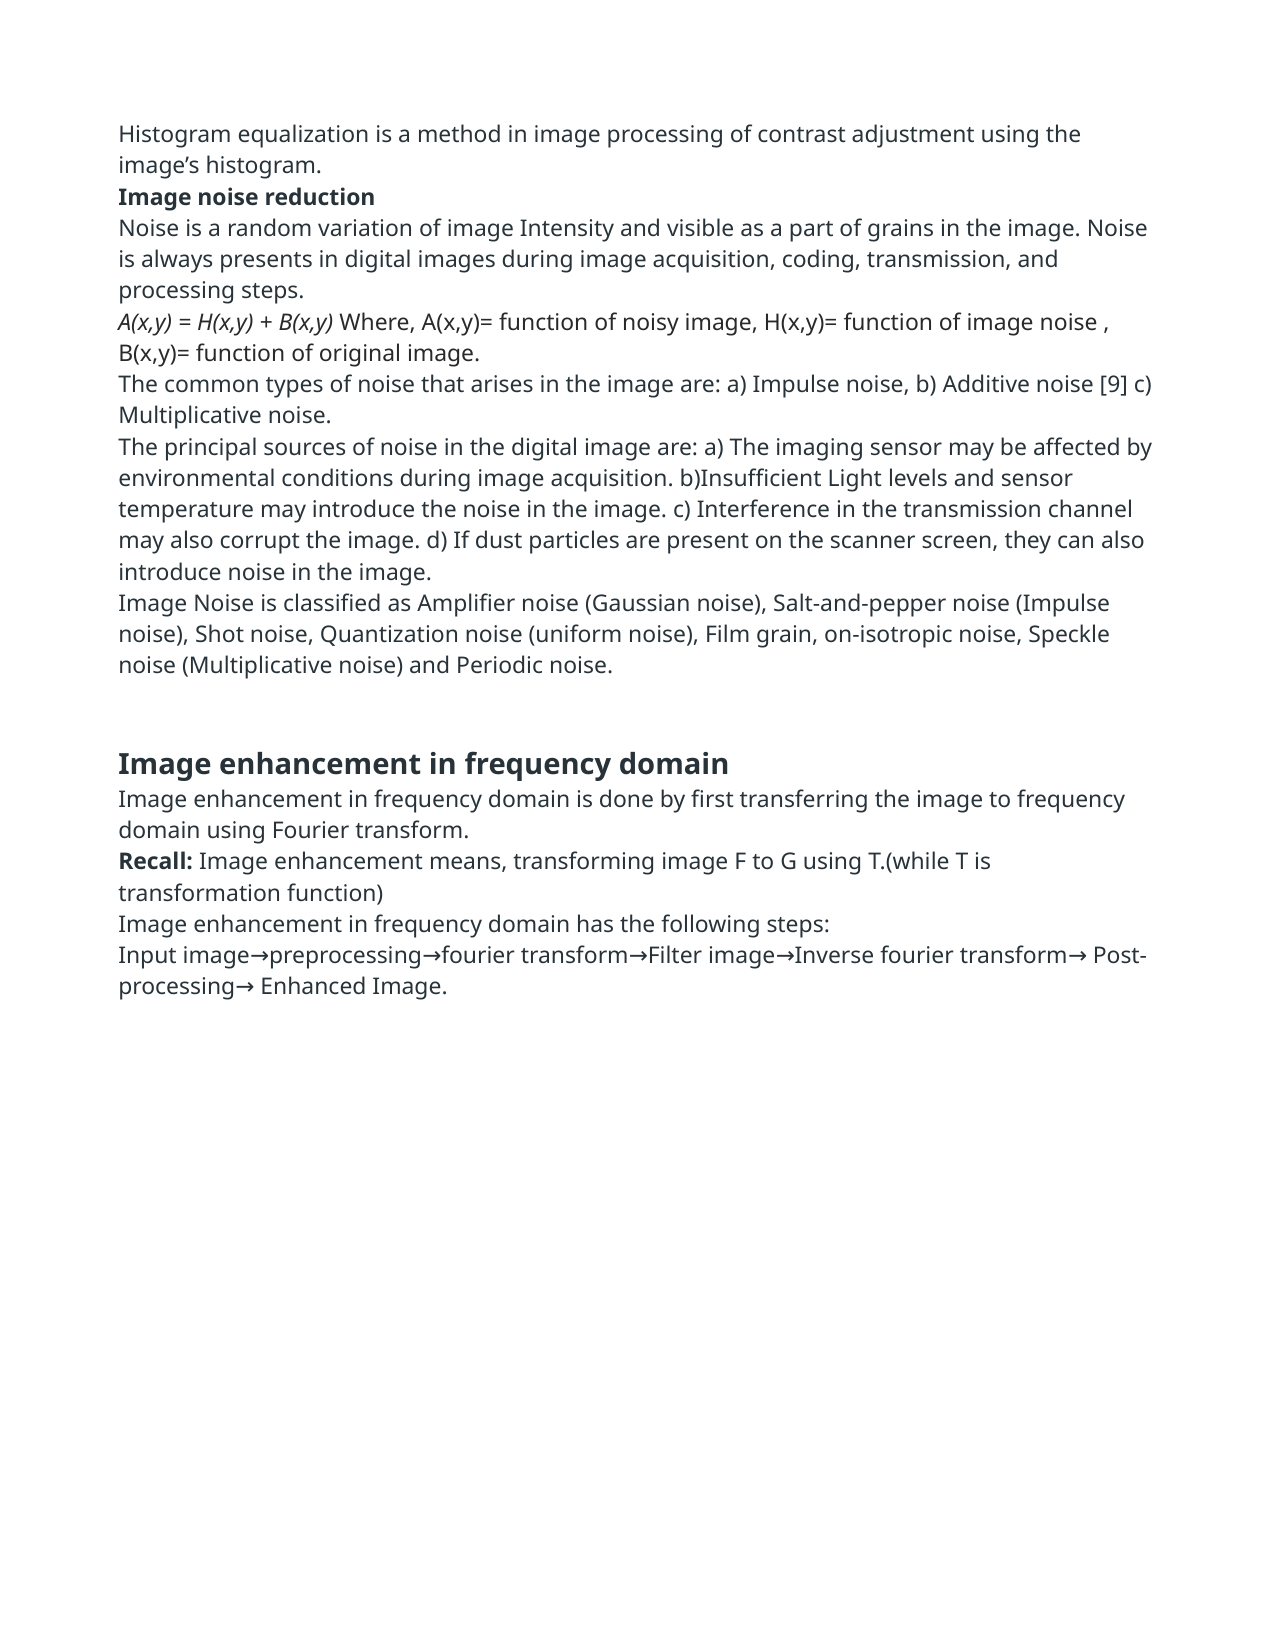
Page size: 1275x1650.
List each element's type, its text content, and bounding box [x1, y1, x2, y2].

text The principal sources of noise in the digital image are: a) The imaging sensor may be affected by environmental conditions during image acquisition. b)Insufficient Light levels and sensor temperature may introduce the noise in the image. c) Interference in the transmission channel may also corrupt the image. d) If dust particles are present on the scanner screen, they can also introduce noise in the image. [118, 431, 1157, 587]
text Image enhancement in frequency domain is done by first transferring the image to frequency domain using Fourier transform. [118, 783, 1157, 845]
text Image enhancement in frequency domain has the following steps: [118, 908, 1157, 939]
text Image noise reduction [118, 181, 1157, 212]
text Input image→preprocessing→fourier transform→Filter image→Inverse fourier transform→ Post-processing→ Enhanced Image. [118, 939, 1157, 1002]
text Recall: Image enhancement means, transforming image F to G using T.(while T is transformation function) [118, 845, 1157, 908]
text Histogram equalization is a method in image processing of contrast adjustment using the image’s histogram. [118, 118, 1157, 181]
text Image Noise is classified as Amplifier noise (Gaussian noise), Salt-and-pepper noise (Impulse noise), Shot noise, Quantization noise (uniform noise), Film grain, on-isotropic noise, Speckle noise (Multiplicative noise) and Periodic noise. [118, 587, 1157, 681]
text Noise is a random variation of image Intensity and visible as a part of grains in the image. Noise is always presents in digital images during image acquisition, coding, transmission, and processing steps. [118, 212, 1157, 306]
text Image enhancement in frequency domain [118, 743, 1157, 783]
text The common types of noise that arises in the image are: a) Impulse noise, b) Additive noise [9] c) Multiplicative noise. [118, 368, 1157, 431]
text A(x,y) = H(x,y) + B(x,y) Where, A(x,y)= function of noisy image, H(x,y)= function of image noise , B(x,y)= function of original image. [118, 306, 1157, 368]
